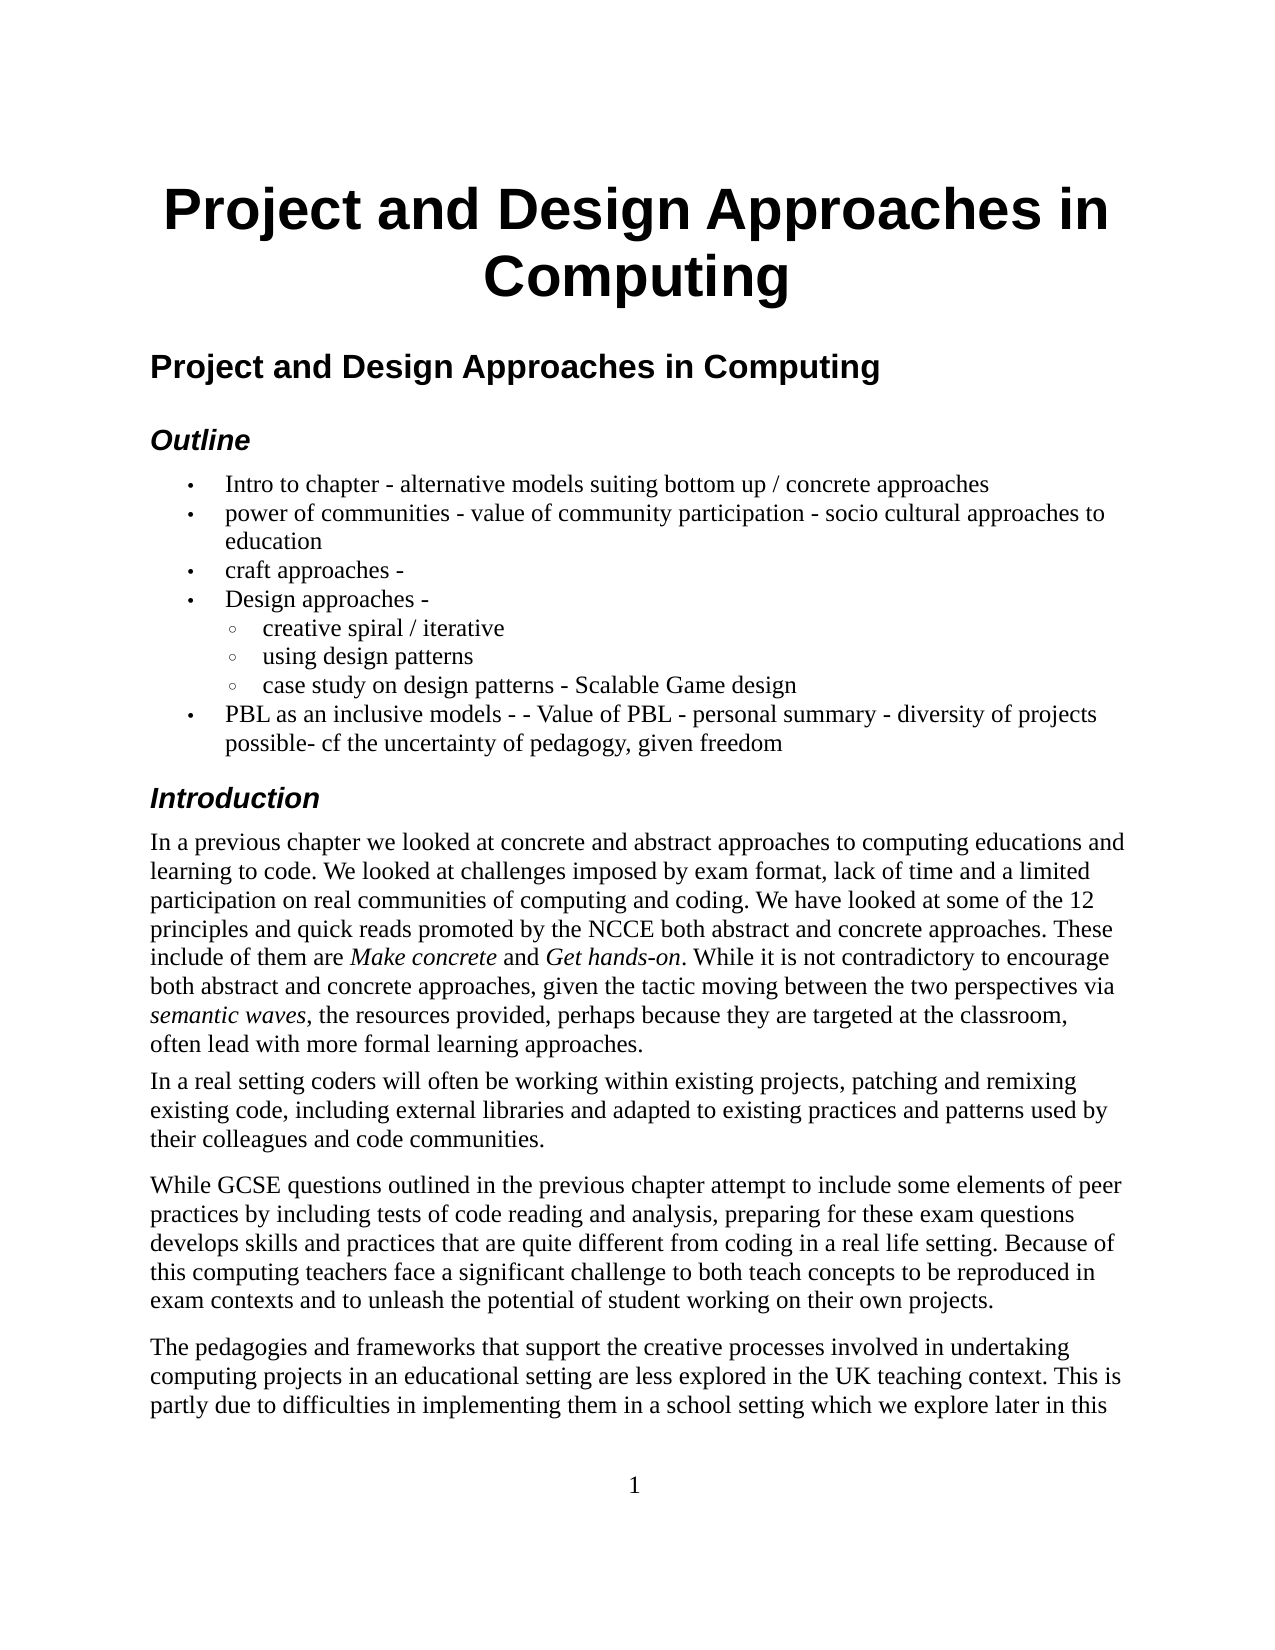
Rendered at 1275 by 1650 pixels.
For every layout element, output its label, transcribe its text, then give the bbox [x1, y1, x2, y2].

subtitle Introduction [150, 781, 1125, 815]
title Project and Design Approaches in Computing [150, 175, 1125, 309]
list power of communities - value of community participation - socio cultural approaches to education [187, 498, 1125, 555]
list craft approaches - [187, 555, 1125, 584]
text In a previous chapter we looked at concrete and abstract approaches to computing educations and learning to code. We looked at challenges imposed by exam format, lack of time and a limited participation on real communities of computing and coding. We have looked at some of the 12 principles and quick reads promoted by the NCCE both abstract and concrete approaches. These include of them are Make concrete and Get hands-on. While it is not contradictory to encourage both abstract and concrete approaches, given the tactic moving between the two perspectives via semantic waves, the resources provided, perhaps because they are targeted at the classroom, often lead with more formal learning approaches. [150, 827, 1125, 1057]
text While GCSE questions outlined in the previous chapter attempt to include some elements of peer practices by including tests of code reading and analysis, preparing for these exam questions develops skills and practices that are quite different from coding in a real life setting. Because of this computing teachers face a significant challenge to both teach concepts to be reproduced in exam contexts and to unleash the potential of student working on their own projects. [150, 1171, 1125, 1314]
list case study on design patterns - Scalable Game design [225, 670, 1125, 699]
subtitle Outline [150, 423, 1125, 456]
list PBL as an inclusive models - - Value of PBL - personal summary - diversity of projects possible- cf the uncertainty of pedagogy, given freedom [187, 699, 1125, 756]
text The pedagogies and frameworks that support the creative processes involved in undertaking computing projects in an educational setting are less explored in the UK teaching context. This is partly due to difficulties in implementing them in a school setting which we explore later in this [150, 1332, 1125, 1418]
list Design approaches - [187, 584, 1125, 613]
text In a real setting coders will often be working within existing projects, patching and remixing existing code, including external libraries and adapted to existing practices and patterns used by their colleagues and code communities. [150, 1066, 1125, 1153]
list using design patterns [225, 641, 1125, 670]
subtitle Project and Design Approaches in Computing [150, 347, 1125, 385]
list creative spiral / iterative [225, 613, 1125, 641]
list Intro to chapter - alternative models suiting bottom up / concrete approaches [187, 469, 1125, 498]
